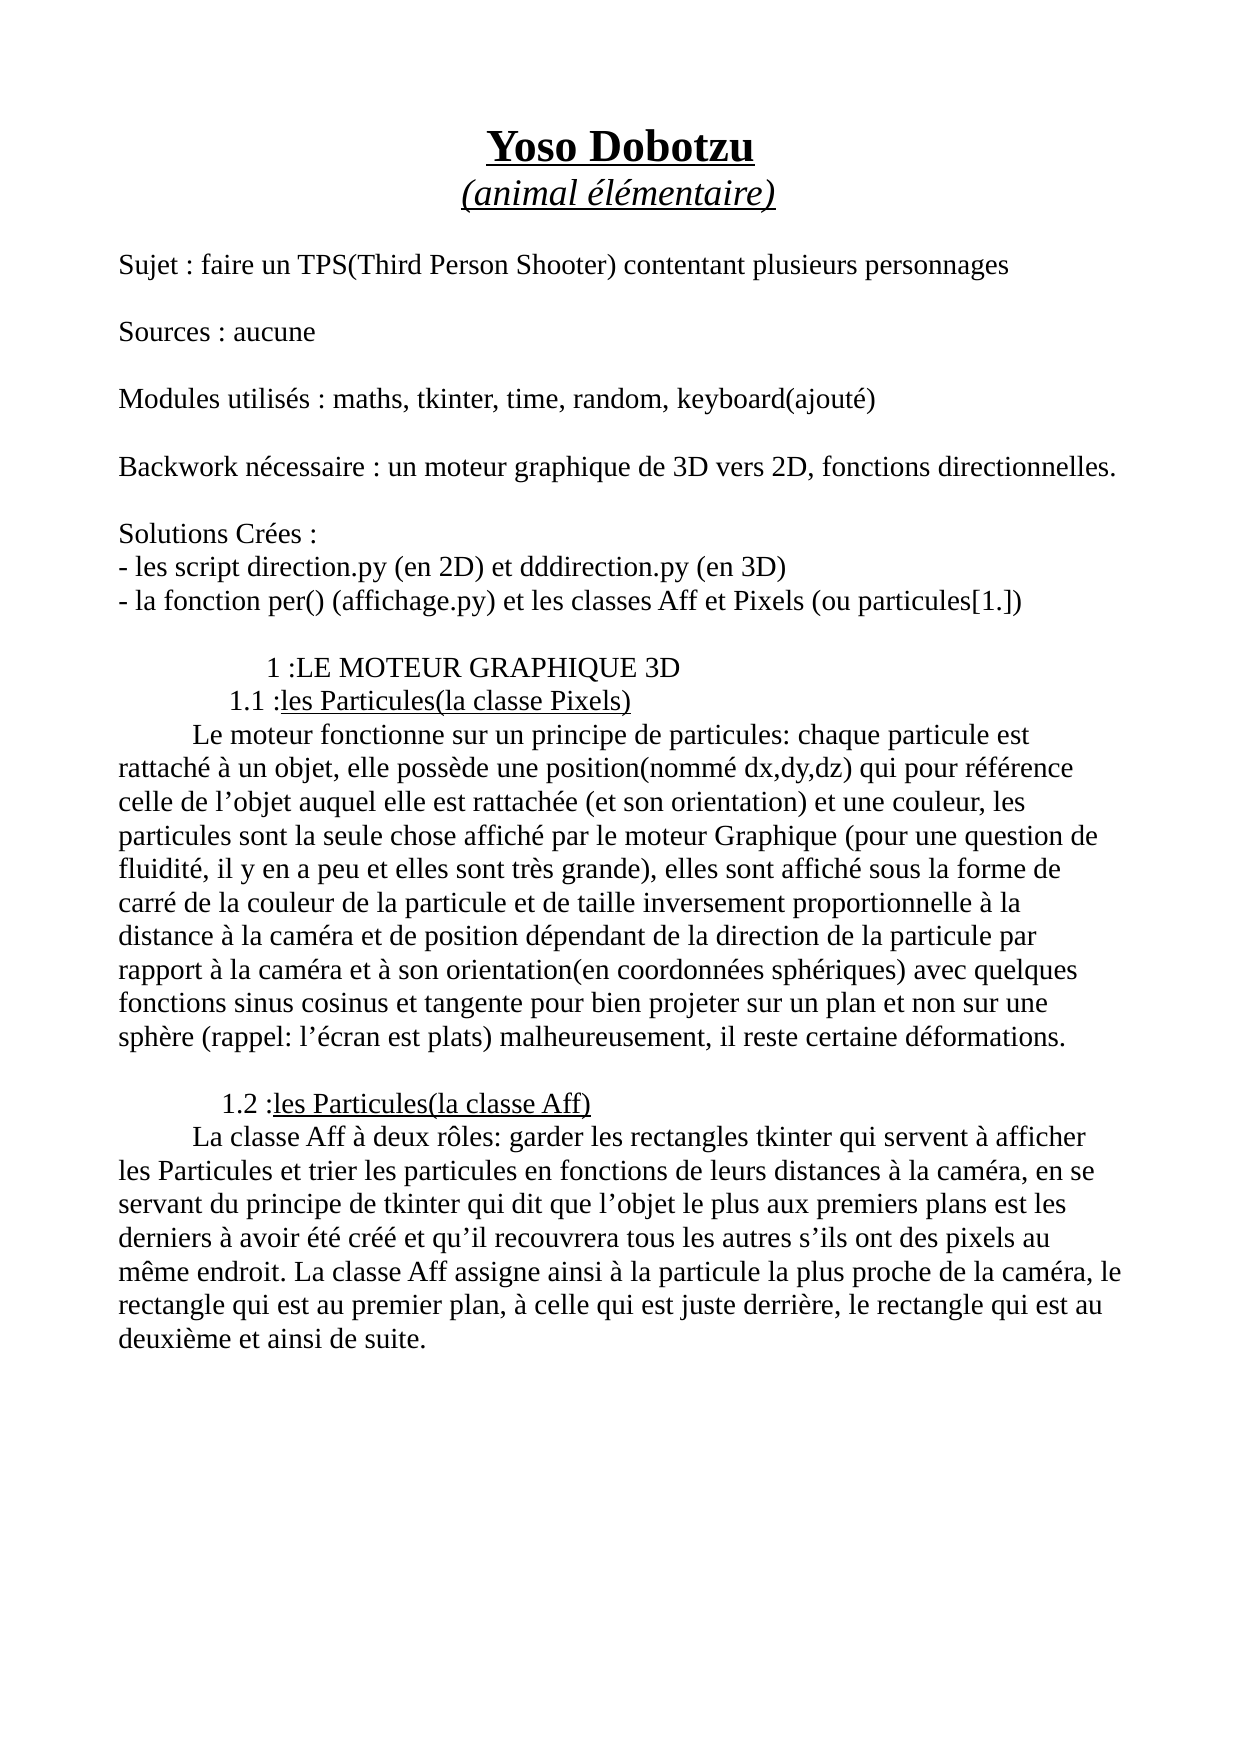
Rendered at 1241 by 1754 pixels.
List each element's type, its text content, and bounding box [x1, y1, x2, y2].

text La classe Aff à deux rôles: garder les rectangles tkinter qui servent à afficher les Particules et trier les particules en fonctions de leurs distances à la caméra, en se servant du principe de tkinter qui dit que l’objet le plus aux premiers plans est les derniers à avoir été créé et qu’il recouvrera tous les autres s’ils ont des pixels au même endroit. La classe Aff assigne ainsi à la particule la plus proche de la caméra, le rectangle qui est au premier plan, à celle qui est juste derrière, le rectangle qui est au deuxième et ainsi de suite. [118, 1119, 1122, 1354]
text Sujet : faire un TPS(Third Person Shooter) contentant plusieurs personnages [118, 247, 1122, 281]
text Solutions Crées : [118, 516, 1122, 549]
text 1 :LE MOTEUR GRAPHIQUE 3D [118, 650, 1122, 683]
text (animal élémentaire) [118, 171, 1122, 214]
text Yoso Dobotzu [118, 118, 1122, 171]
text Le moteur fonctionne sur un principe de particules: chaque particule est rattaché à un objet, elle possède une position(nommé dx,dy,dz) qui pour référence celle de l’objet auquel elle est rattachée (et son orientation) et une couleur, les particules sont la seule chose affiché par le moteur Graphique (pour une question de fluidité, il y en a peu et elles sont très grande), elles sont affiché sous la forme de carré de la couleur de la particule et de taille inversement proportionnelle à la distance à la caméra et de position dépendant de la direction de la particule par rapport à la caméra et à son orientation(en coordonnées sphériques) avec quelques fonctions sinus cosinus et tangente pour bien projeter sur un plan et non sur une sphère (rappel: l’écran est plats) malheureusement, il reste certaine déformations. [118, 717, 1122, 1052]
text 1.2 :les Particules(la classe Aff) [118, 1086, 1122, 1119]
text Sources : aucune [118, 314, 1122, 348]
text Modules utilisés : maths, tkinter, time, random, keyboard(ajouté) [118, 382, 1122, 415]
text - les script direction.py (en 2D) et dddirection.py (en 3D) [118, 549, 1122, 583]
text Backwork nécessaire : un moteur graphique de 3D vers 2D, fonctions directionnelles. [118, 449, 1122, 482]
text - la fonction per() (affichage.py) et les classes Aff et Pixels (ou particules[1.]) [118, 583, 1122, 616]
text 1.1 :les Particules(la classe Pixels) [118, 683, 1122, 717]
